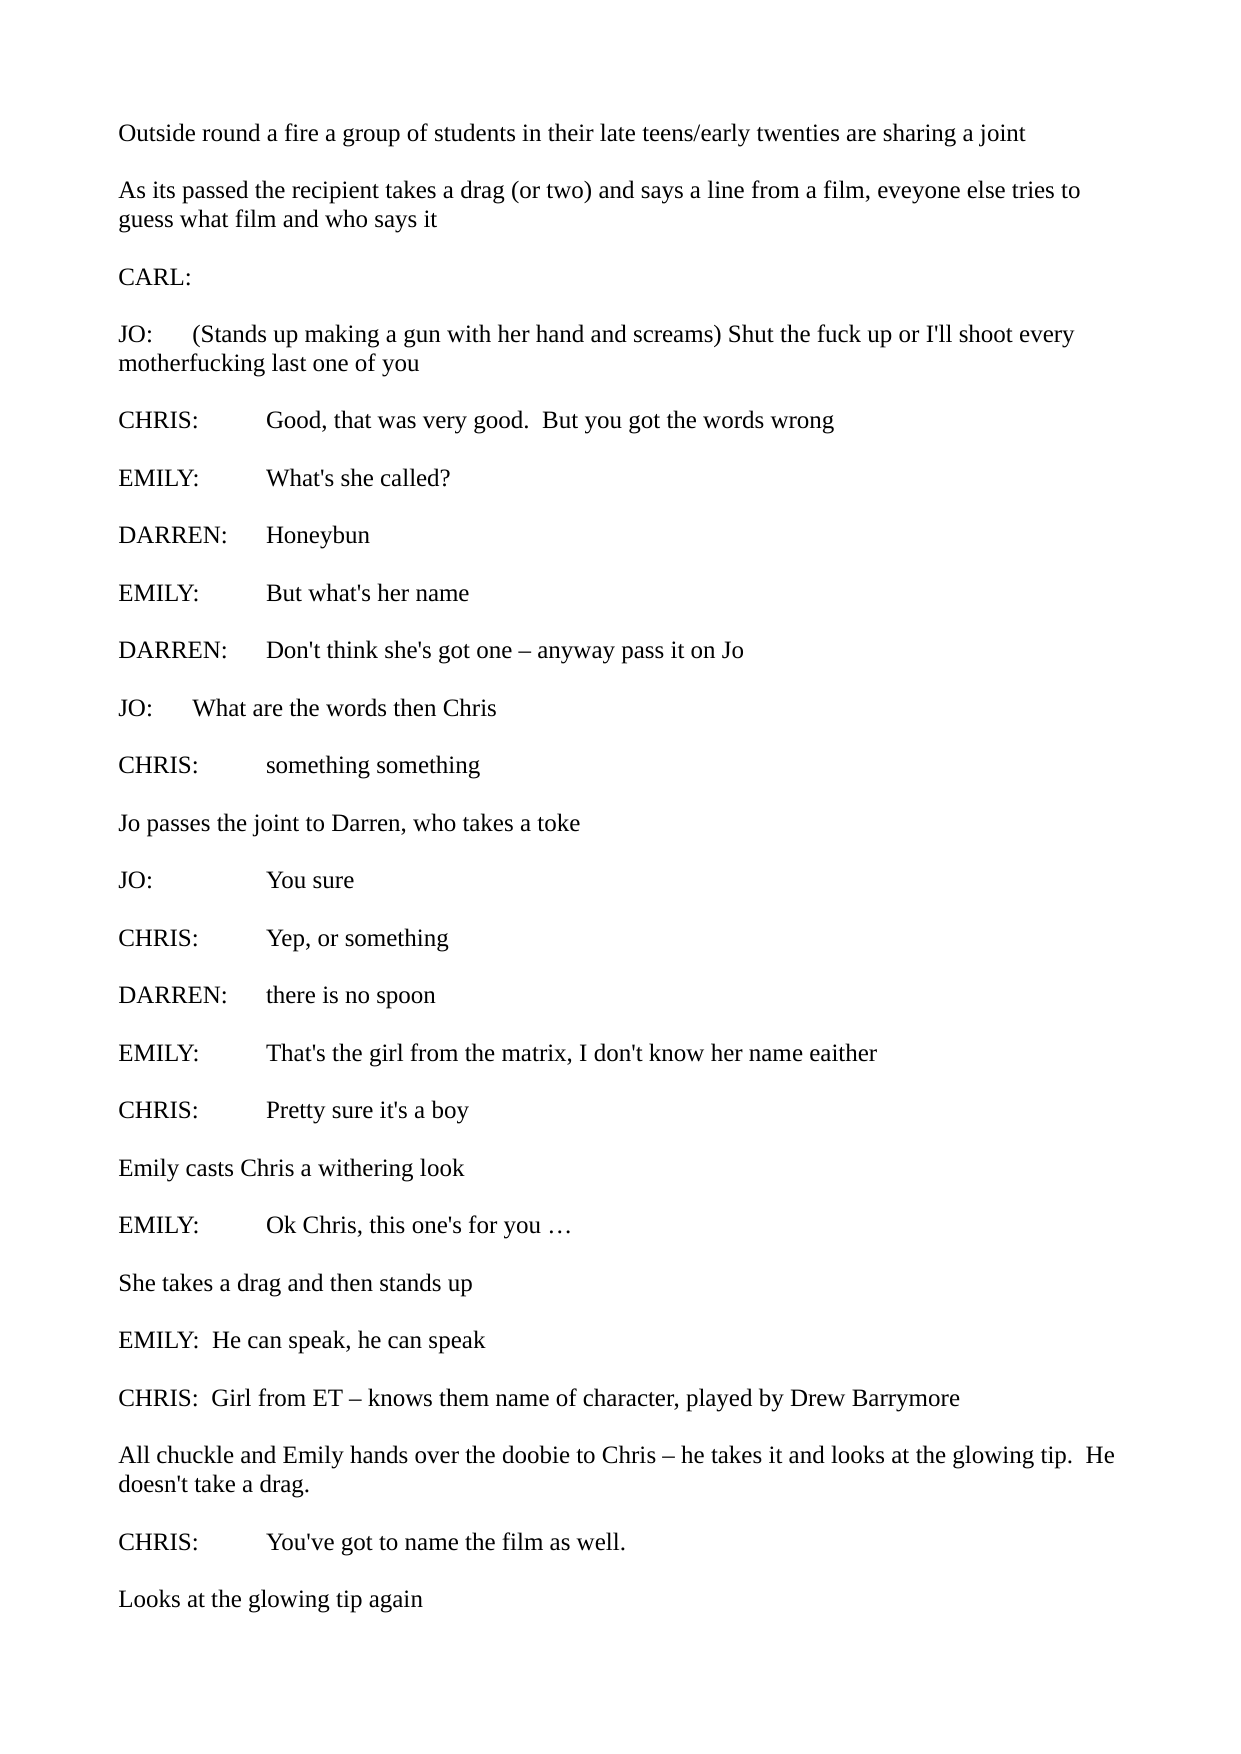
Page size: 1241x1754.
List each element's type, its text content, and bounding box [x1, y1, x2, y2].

text DARREN: there is no spoon [118, 981, 1122, 1009]
text JO: You sure [118, 866, 1122, 894]
text CHRIS: Good, that was very good. But you got the words wrong [118, 406, 1122, 434]
text DARREN: Don't think she's got one – anyway pass it on Jo [118, 636, 1122, 664]
text Emily casts Chris a withering look [118, 1153, 1122, 1182]
text CHRIS: something something [118, 751, 1122, 779]
text JO: (Stands up making a gun with her hand and screams) Shut the fuck up or I'll shoot every motherfucking last one of you [118, 319, 1122, 377]
text She takes a drag and then stands up [118, 1268, 1122, 1297]
text CHRIS: Pretty sure it's a boy [118, 1096, 1122, 1124]
text Outside round a fire a group of students in their late teens/early twenties are sharing a joint [118, 118, 1122, 147]
text EMILY: He can speak, he can speak [118, 1326, 1122, 1354]
text EMILY: What's she called? [118, 463, 1122, 492]
text Looks at the glowing tip again [118, 1584, 1122, 1613]
text EMILY: Ok Chris, this one's for you … [118, 1211, 1122, 1239]
text EMILY: That's the girl from the matrix, I don't know her name eaither [118, 1038, 1122, 1067]
text EMILY: But what's her name [118, 578, 1122, 607]
text All chuckle and Emily hands over the doobie to Chris – he takes it and looks at the glowing tip. He doesn't take a drag. [118, 1441, 1122, 1498]
text JO: What are the words then Chris [118, 693, 1122, 722]
text CHRIS: Yep, or something [118, 923, 1122, 952]
text DARREN: Honeybun [118, 521, 1122, 549]
text CARL: [118, 262, 1122, 291]
text CHRIS: You've got to name the film as well. [118, 1527, 1122, 1556]
text Jo passes the joint to Darren, who takes a toke [118, 808, 1122, 837]
text As its passed the recipient takes a drag (or two) and says a line from a film, eveyone else tries to guess what film and who says it [118, 176, 1122, 233]
text CHRIS: Girl from ET – knows them name of character, played by Drew Barrymore [118, 1383, 1122, 1412]
